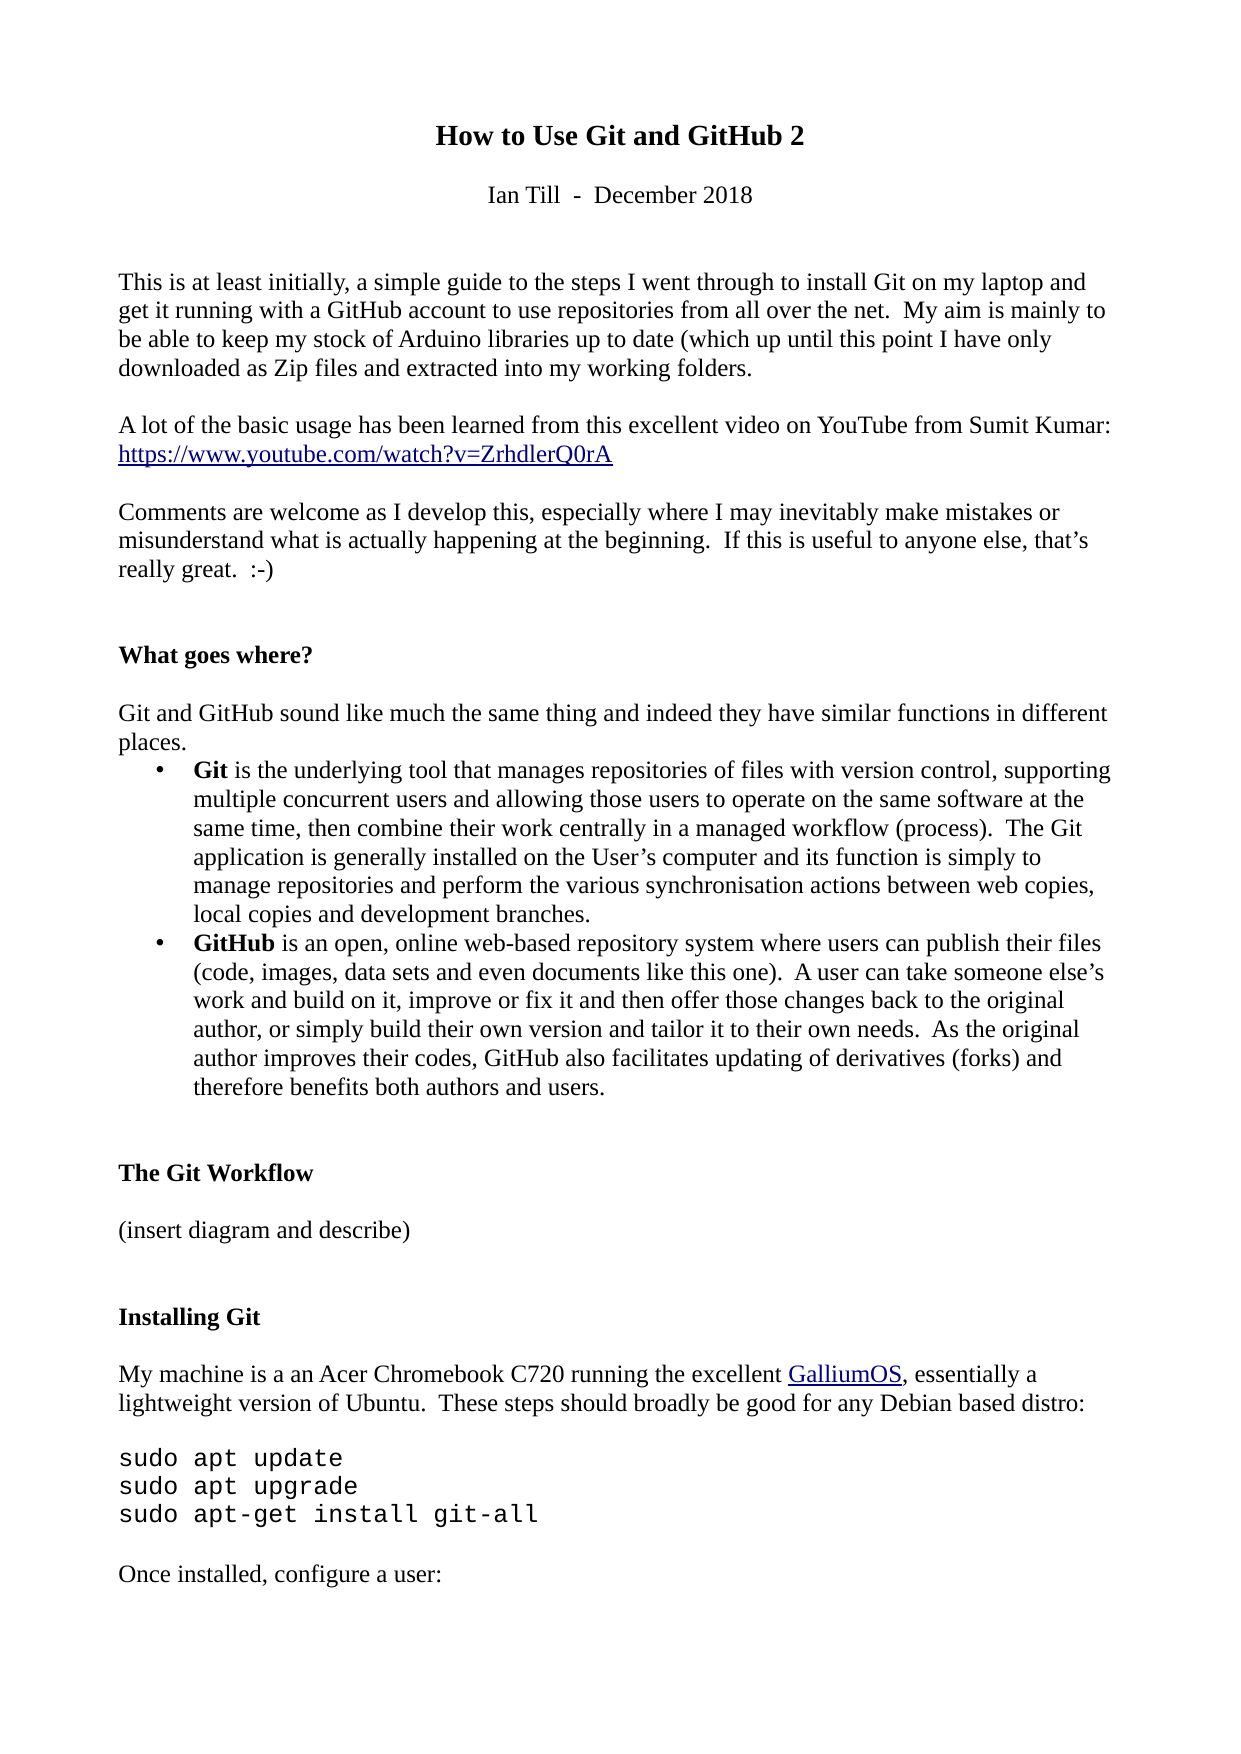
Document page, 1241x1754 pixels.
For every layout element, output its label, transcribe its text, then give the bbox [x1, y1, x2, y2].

text Once installed, configure a user: [118, 1559, 1122, 1588]
list GitHub is an open, online web-based repository system where users can publish their files (code, images, data sets and even documents like this one). A user can take someone else’s work and build on it, improve or fix it and then offer those changes back to the original author, or simply build their own version and tailor it to their own needs. As the original author improves their codes, GitHub also facilitates updating of derivatives (forks) and therefore benefits both authors and users. [156, 928, 1122, 1100]
text How to Use Git and GitHub 2 [118, 118, 1122, 152]
text sudo apt upgrade [118, 1474, 1122, 1502]
text The Git Workflow [118, 1158, 1122, 1187]
text Comments are welcome as I develop this, especially where I may inevitably make mistakes or misunderstand what is actually happening at the beginning. If this is useful to anyone else, that’s really great. :-) [118, 497, 1122, 583]
text My machine is a an Acer Chromebook C720 running the excellent GalliumOS, essentially a lightweight version of Ubuntu. These steps should broadly be good for any Debian based distro: [118, 1359, 1122, 1417]
text Ian Till - December 2018 [118, 180, 1122, 209]
text Git and GitHub sound like much the same thing and indeed they have similar functions in different places. [118, 698, 1122, 755]
text sudo apt-get install git-all [118, 1502, 1122, 1530]
text (insert diagram and describe) [118, 1215, 1122, 1244]
list Git is the underlying tool that manages repositories of files with version control, supporting multiple concurrent users and allowing those users to operate on the same software at the same time, then combine their work centrally in a managed workflow (process). The Git application is generally installed on the User’s computer and its function is simply to manage repositories and perform the various synchronisation actions between web copies, local copies and development branches. [156, 755, 1122, 928]
text This is at least initially, a simple guide to the steps I went through to install Git on my laptop and get it running with a GitHub account to use repositories from all over the net. My aim is mainly to be able to keep my stock of Arduino libraries up to date (which up until this point I have only downloaded as Zip files and extracted into my working folders. [118, 267, 1122, 382]
text sudo apt update [118, 1445, 1122, 1474]
text A lot of the basic usage has been learned from this excellent video on YouTube from Sumit Kumar: https://www.youtube.com/watch?v=ZrhdlerQ0rA [118, 410, 1122, 468]
text Installing Git [118, 1302, 1122, 1330]
text What goes where? [118, 640, 1122, 669]
